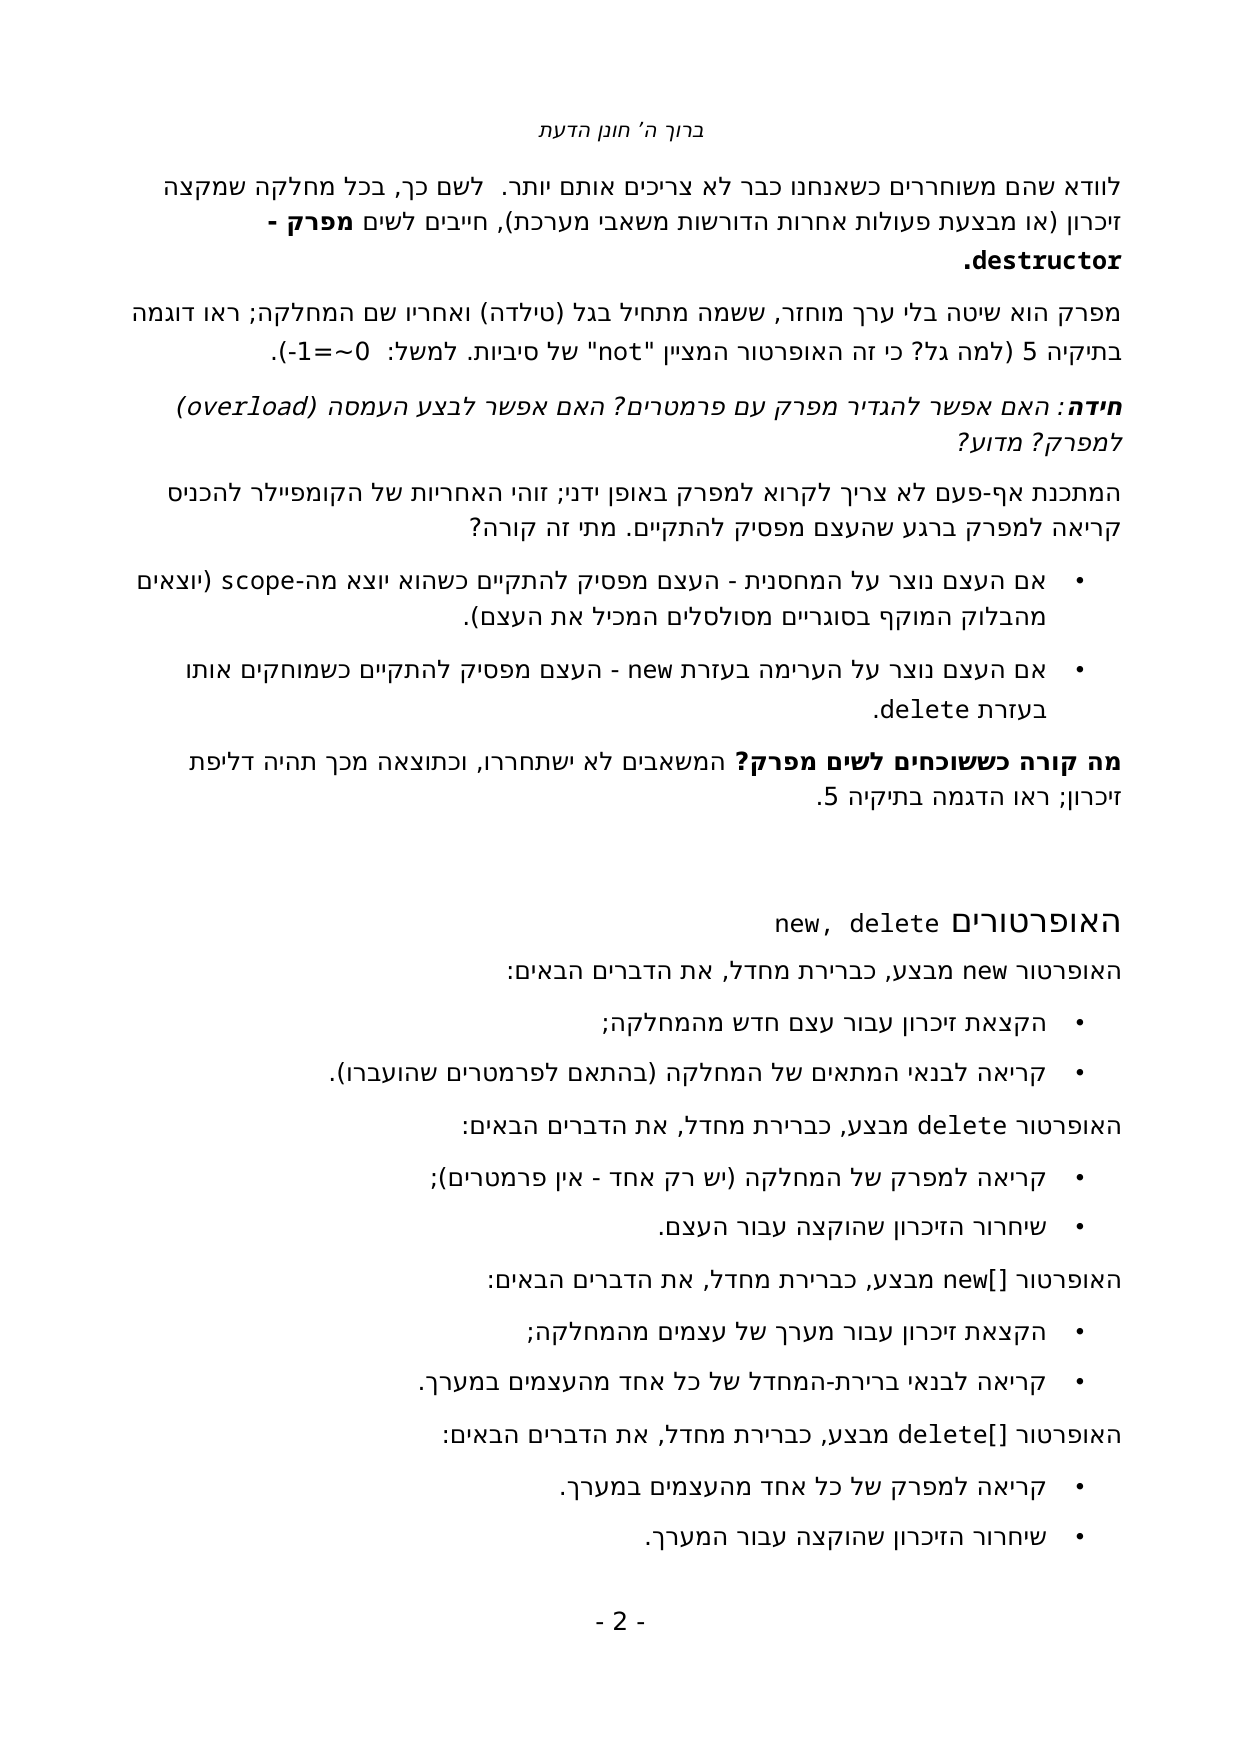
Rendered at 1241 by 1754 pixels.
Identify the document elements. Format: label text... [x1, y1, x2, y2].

text מה קורה כששוכחים לשים מפרק? המשאבים לא ישתחררו, וכתוצאה מכך תהיה דליפת זיכרון; ראו הדגמה בתיקיה 5. [118, 747, 1122, 812]
list הקצאת זיכרון עבור מערך של עצמים מהמחלקה; [118, 1317, 1084, 1347]
list קריאה למפרק של המחלקה (יש רק אחד - אין פרמטרים); [118, 1163, 1084, 1192]
list קריאה לבנאי המתאים של המחלקה (בהתאם לפרמטרים שהועברו). [118, 1058, 1084, 1087]
list קריאה למפרק של כל אחד מהעצמים במערך. [118, 1472, 1084, 1501]
text האופרטור delete מבצע, כברירת מחדל, את הדברים הבאים: [118, 1107, 1122, 1142]
text המתכנת אף-פעם לא צריך לקרוא למפרק באופן ידני; זוהי האחריות של הקומפיילר להכניס קריאה למפרק ברגע שהעצם מפסיק להתקיים. מתי זה קורה? [118, 478, 1122, 542]
text מפרק הוא שיטה בלי ערך מוחזר, ששמה מתחיל בגל (טילדה) ואחריו שם המחלקה; ראו דוגמה בתיקיה 5 (למה גל? כי זה האופרטור המציין "not" של סיביות. למשל: 0~=1-). [118, 298, 1122, 367]
list אם העצם נוצר על המחסנית - העצם מפסיק להתקיים כשהוא יוצא מה-scope (יוצאים מהבלוק המוקף בסוגריים מסולסלים המכיל את העצם). [118, 563, 1084, 632]
text האופרטור []new מבצע, כברירת מחדל, את הדברים הבאים: [118, 1262, 1122, 1296]
text חידה: האם אפשר להגדיר מפרק עם פרמטרים? האם אפשר לבצע העמסה (overload) למפרק? מדוע? [118, 389, 1122, 458]
list אם העצם נוצר על הערימה בעזרת new - העצם מפסיק להתקיים כשמוחקים אותו בעזרת delete. [118, 652, 1084, 726]
text האופרטור new מבצע, כברירת מחדל, את הדברים הבאים: [118, 953, 1122, 987]
text האופרטור []delete מבצע, כברירת מחדל, את הדברים הבאים: [118, 1417, 1122, 1451]
list שיחרור הזיכרון שהוקצה עבור המערך. [118, 1522, 1084, 1551]
subtitle האופרטורים new, delete [118, 902, 1122, 940]
list קריאה לבנאי ברירת-המחדל של כל אחד מהעצמים במערך. [118, 1367, 1084, 1396]
list הקצאת זיכרון עבור עצם חדש מהמחלקה; [118, 1008, 1084, 1037]
list שיחרור הזיכרון שהוקצה עבור העצם. [118, 1212, 1084, 1242]
text אנחנו מגיעים עכשיו לאחד ההבדלים העיקריים בין ++C לג'אבה. כזכור, ב-++C ניהול הזיכרון הוא באחריות המתכנת. בפרט, אם אנחנו יוצרים משתנים חדשים על הערימה, אנחנו חייבים לוודא שהם משוחררים כשאנחנו כבר לא צריכים אותם יותר. לשם כך, בכל מחלקה שמקצה זיכרון (או מבצעת פעולות אחרות הדורשות משאבי מערכת), חייבים לשים מפרק - destructor. [118, 172, 1122, 277]
